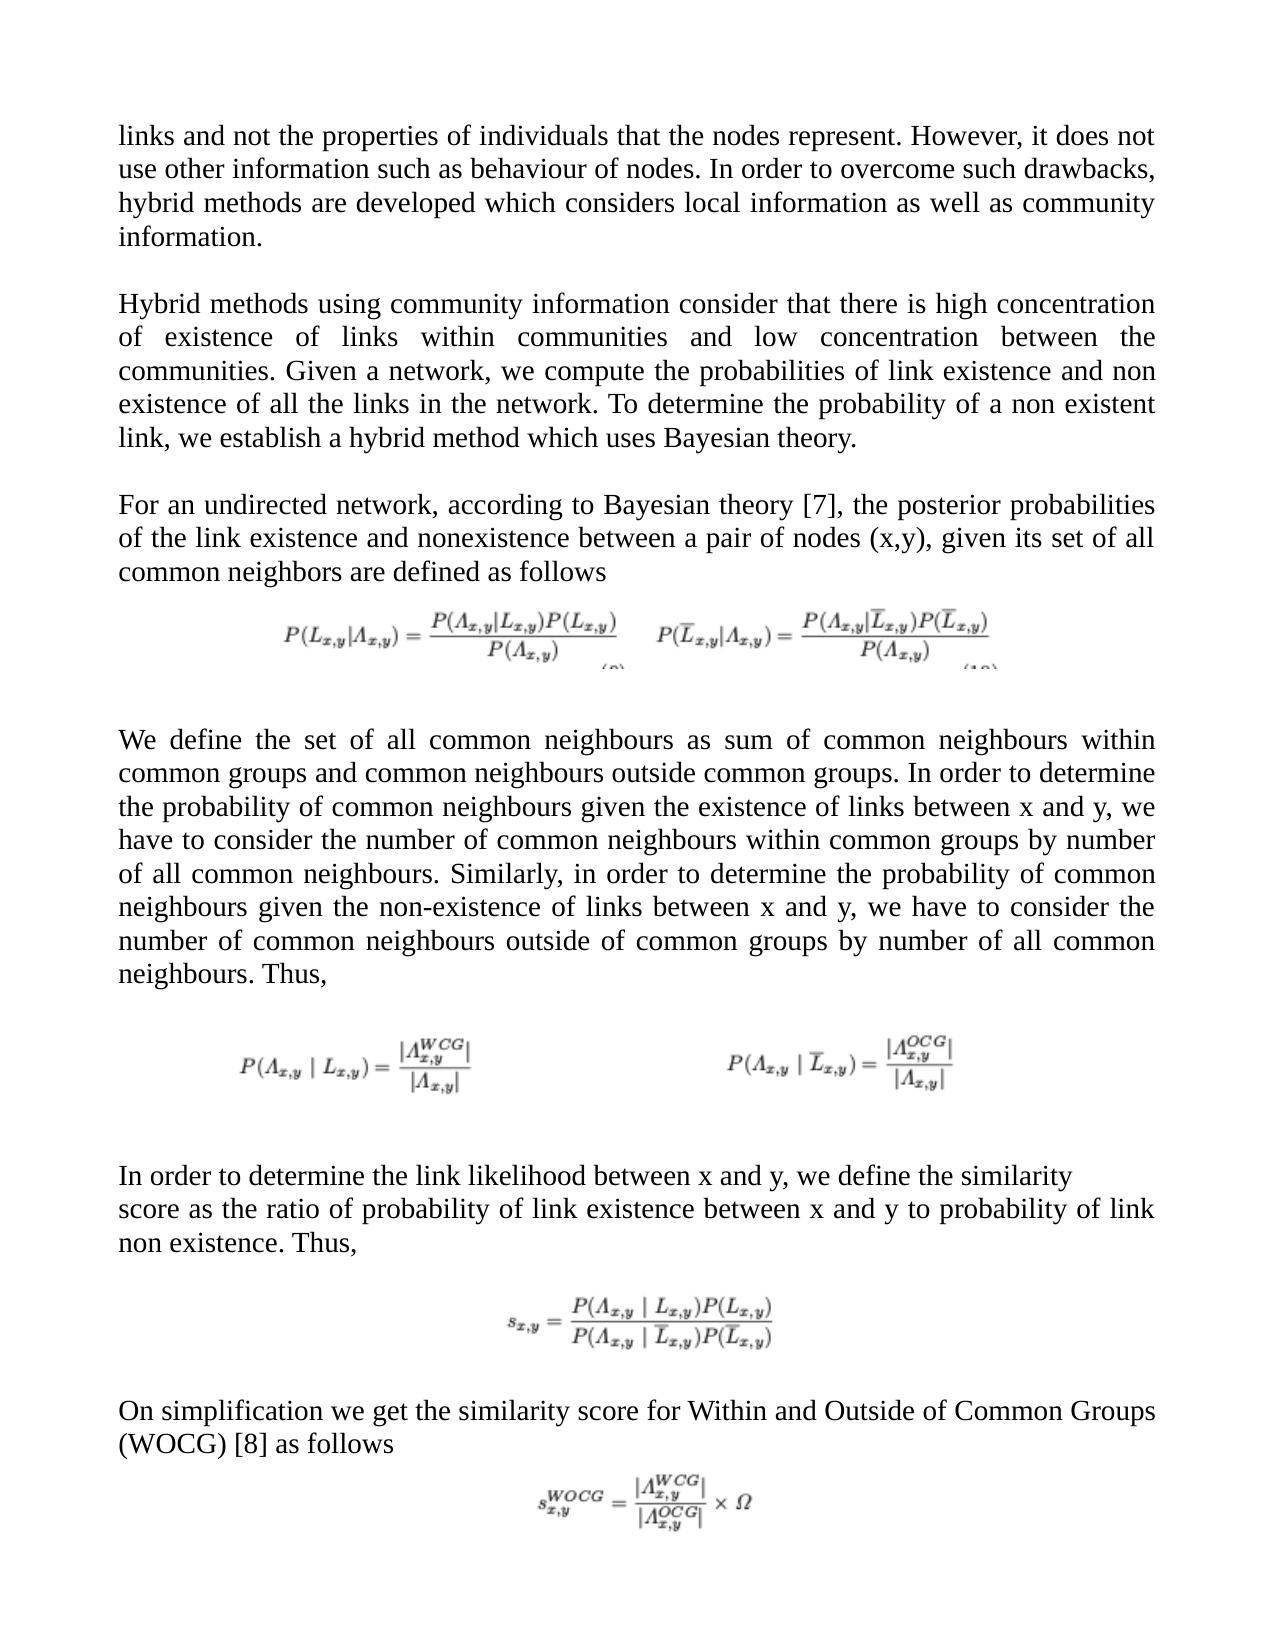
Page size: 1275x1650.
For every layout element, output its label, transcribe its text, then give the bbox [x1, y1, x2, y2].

text [118, 1460, 475, 1527]
text On simplification we get the similarity score for Within and Outside of Common Groups (WOCG) [8] as follows [118, 1292, 1157, 1460]
text links and not the properties of individuals that the nodes represent. However, it does not use other information such as behaviour of nodes. In order to overcome such drawbacks, hybrid methods are developed which considers local information as well as community information. [118, 118, 1157, 252]
text Hybrid methods using community information consider that there is high concentration of existence of links within communities and low concentration between the communities. Given a network, we compute the probabilities of link existence and non existence of all the links in the network. To determine the probability of a non existent link, we establish a hybrid method which uses Bayesian theory. [118, 286, 1157, 453]
picture [271, 587, 1004, 669]
picture [479, 1292, 796, 1364]
picture [694, 1012, 982, 1099]
text We define the set of all common neighbours as sum of common neighbours within common groups and common neighbours outside common groups. In order to determine the probability of common neighbours given the existence of links between x and y, we have to consider the number of common neighbours within common groups by number of all common neighbours. Similarly, in order to determine the probability of common neighbours given the non-existence of links between x and y, we have to consider the number of common neighbours outside of common groups by number of all common neighbours. Thus, [118, 655, 1157, 990]
picture [475, 1459, 800, 1560]
text [800, 1460, 1157, 1527]
picture [194, 1023, 514, 1110]
text For an undirected network, according to Bayesian theory [7], the posterior probabilities of the link existence and nonexistence between a pair of nodes (x,y), given its set of all common neighbors are defined as follows [118, 487, 1157, 588]
text In order to determine the link likelihood between x and y, we define the similarity [118, 1024, 1157, 1191]
text score as the ratio of probability of link existence between x and y to probability of link non existence. Thus, [118, 1191, 1157, 1258]
